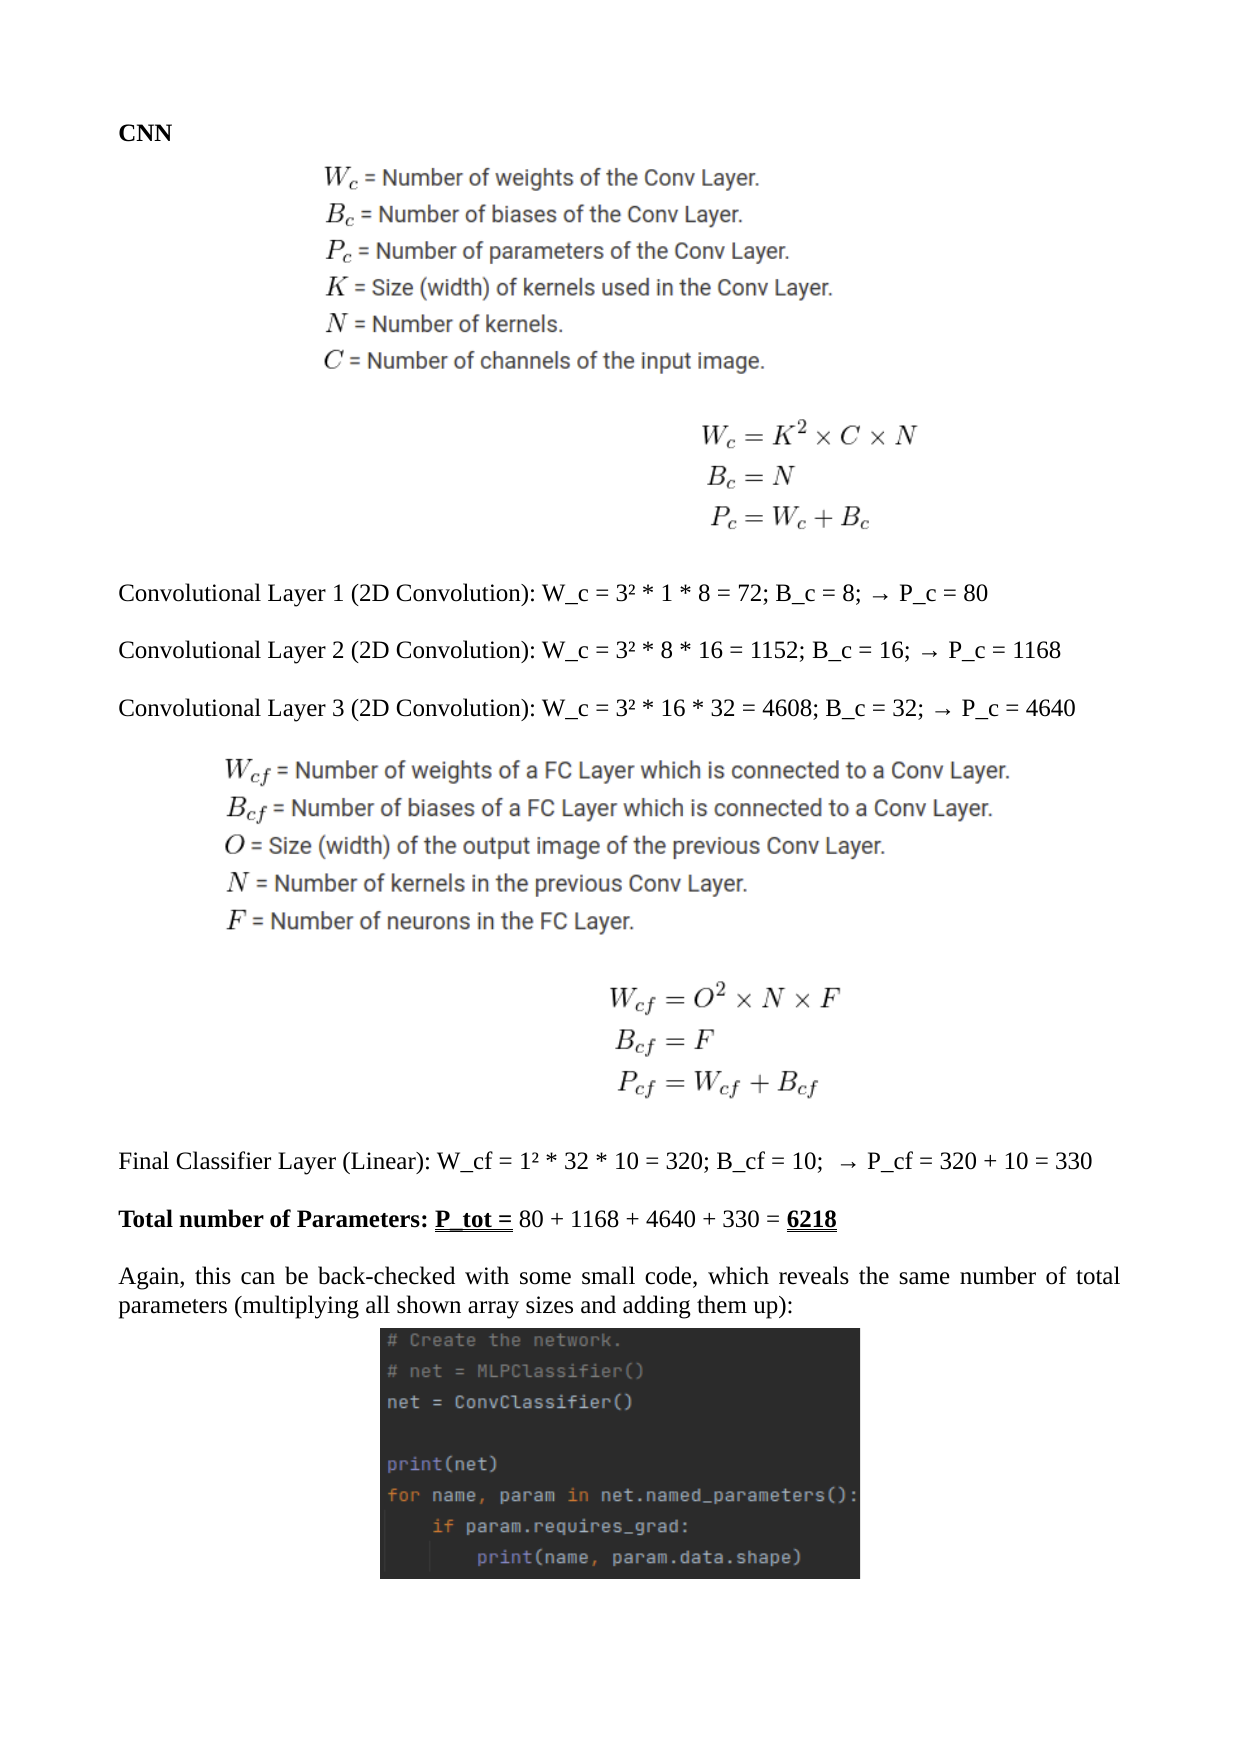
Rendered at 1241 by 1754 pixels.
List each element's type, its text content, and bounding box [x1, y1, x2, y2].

text Convolutional Layer 2 (2D Convolution): W_c = 3² * 8 * 16 = 1152; B_c = 16; → P_c = 1168 [118, 636, 1122, 664]
picture [223, 750, 1017, 1118]
text Total number of Parameters: P_tot = 80 + 1168 + 4640 + 330 = 6218 [118, 1204, 1122, 1233]
text CNN [118, 118, 1122, 147]
picture [380, 1328, 861, 1579]
text Final Classifier Layer (Linear): W_cf = 1² * 32 * 10 = 320; B_cf = 10; → P_cf = 320 + 10 = 330 [118, 1146, 1122, 1175]
text Convolutional Layer 1 (2D Convolution): W_c = 3² * 1 * 8 = 72; B_c = 8; → P_c = 80 [118, 578, 1122, 607]
picture [321, 158, 919, 538]
text Convolutional Layer 3 (2D Convolution): W_c = 3² * 16 * 32 = 4608; B_c = 32; → P_c = 4640 [118, 693, 1122, 722]
text Again, this can be back-checked with some small code, which reveals the same number of total parameters (multiplying all shown array sizes and adding them up): [118, 1261, 1122, 1319]
